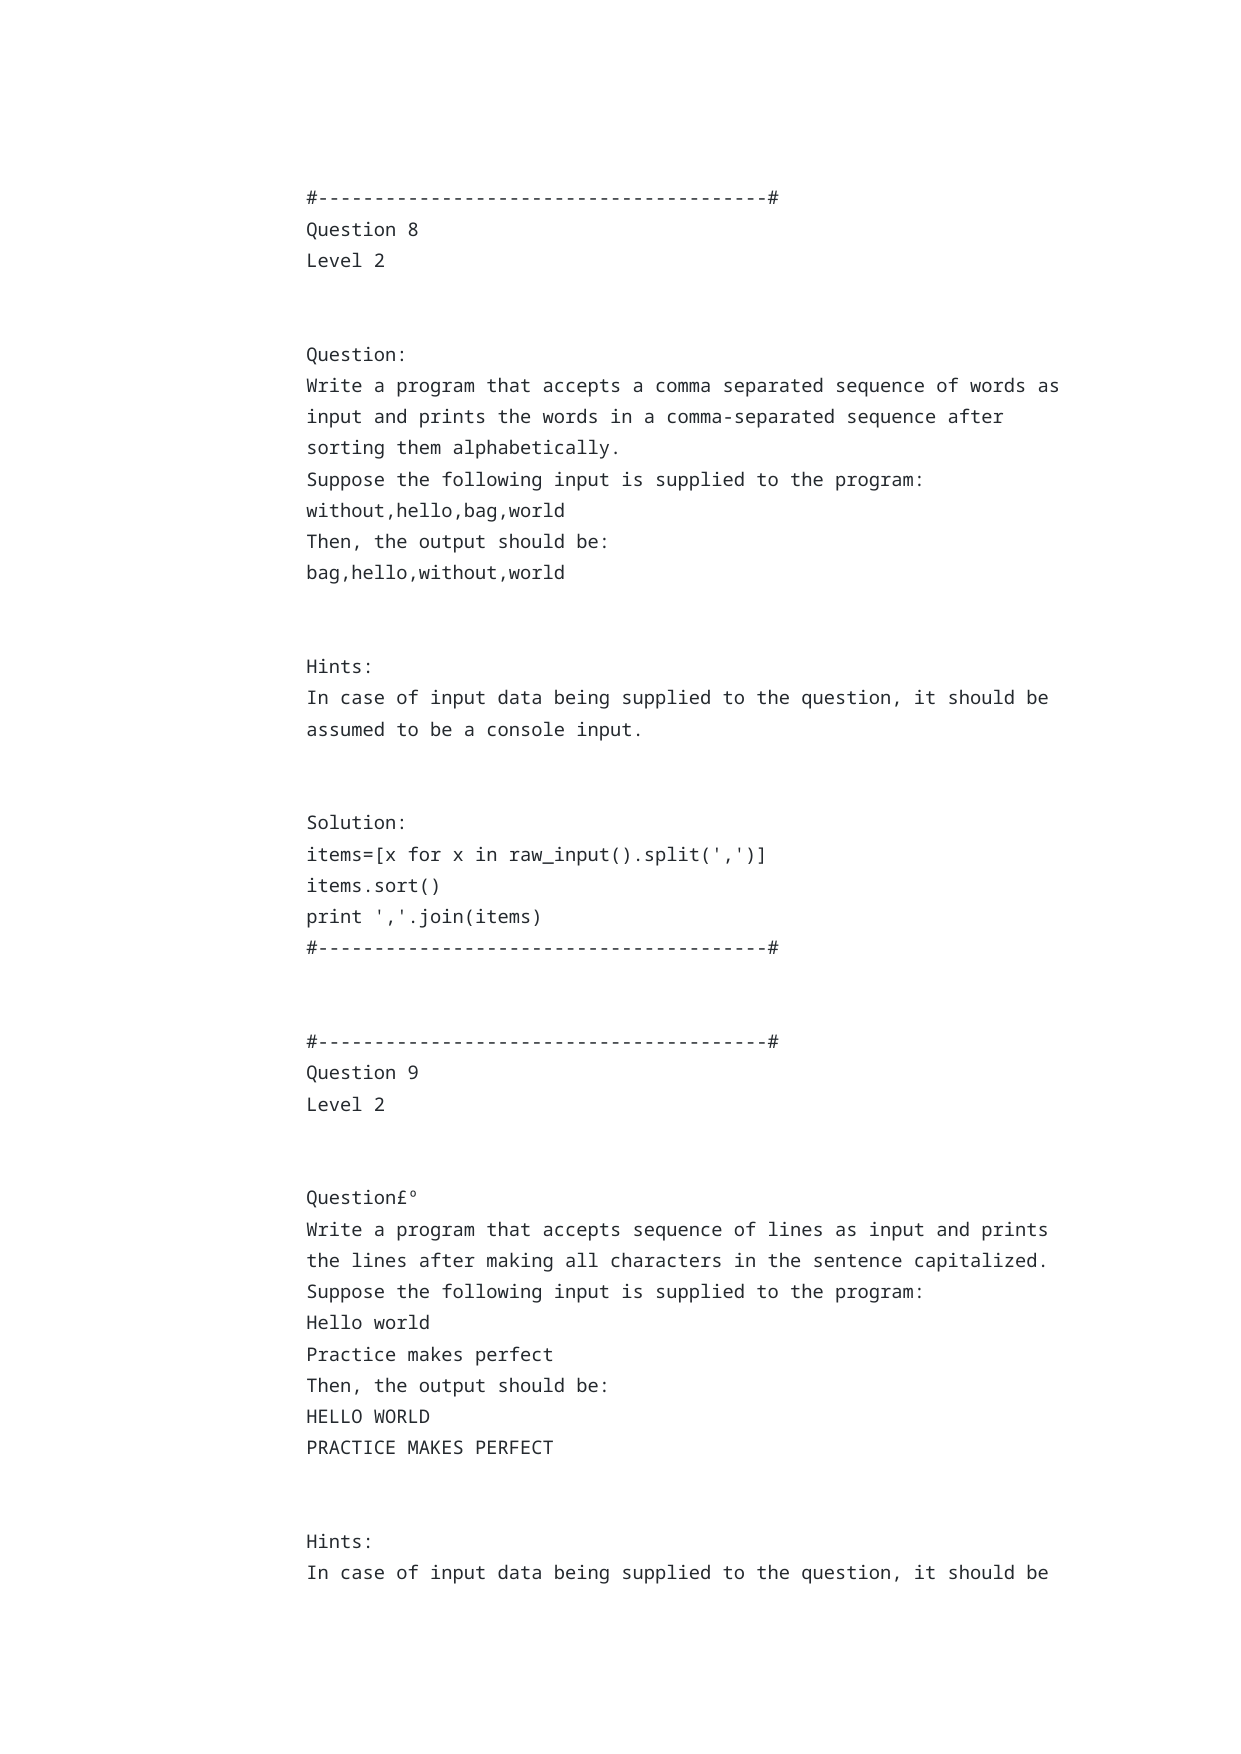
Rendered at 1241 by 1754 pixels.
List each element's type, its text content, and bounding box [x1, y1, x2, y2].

table_cell [146, 866, 291, 898]
table_cell Question: [291, 335, 1091, 366]
table_cell [146, 741, 291, 804]
table_cell Write a program that accepts a comma separated sequence of words as input and prints the words in a comma-separated sequence after sorting them alphabetically. [291, 366, 1091, 460]
table_cell [146, 1210, 291, 1273]
table_cell [146, 1366, 291, 1398]
table_cell [146, 554, 291, 585]
table_cell [146, 1460, 291, 1523]
table_cell Suppose the following input is supplied to the program: [291, 460, 1091, 491]
table_cell [146, 1398, 291, 1429]
table_cell Hints: [291, 648, 1091, 679]
table_cell [146, 1335, 291, 1366]
table_cell #----------------------------------------# [291, 1023, 1091, 1054]
table_cell [146, 210, 291, 241]
table_cell bag,hello,without,world [291, 554, 1091, 585]
table_cell Suppose the following input is supplied to the program: [291, 1273, 1091, 1304]
table_cell [146, 835, 291, 866]
table_cell #----------------------------------------# [291, 929, 1091, 960]
table_cell [146, 929, 291, 960]
table_cell [146, 179, 291, 210]
table_cell [146, 679, 291, 741]
table_cell [146, 1304, 291, 1335]
table_cell [291, 741, 1091, 804]
table_cell [146, 366, 291, 460]
table_cell Then, the output should be: [291, 1366, 1091, 1398]
table_cell [146, 648, 291, 679]
table_cell items.sort() [291, 866, 1091, 898]
table_cell Hello world [291, 1304, 1091, 1335]
table_cell Write a program that accepts sequence of lines as input and prints the lines after making all characters in the sentence capitalized. [291, 1210, 1091, 1273]
table_cell Practice makes perfect [291, 1335, 1091, 1366]
table_cell Question 9 [291, 1054, 1091, 1085]
table_cell [146, 1273, 291, 1304]
table_cell [146, 1429, 291, 1460]
table_cell Then, the output should be: [291, 523, 1091, 554]
table_cell [291, 1460, 1091, 1523]
table_cell [291, 960, 1091, 1023]
table_cell [146, 960, 291, 1023]
table_cell PRACTICE MAKES PERFECT [291, 1429, 1091, 1460]
table_cell #----------------------------------------# [291, 179, 1091, 210]
table_cell [146, 148, 291, 179]
table_cell [146, 1523, 291, 1554]
table_cell [146, 1085, 291, 1116]
table_cell items=[x for x in raw_input().split(',')] [291, 835, 1091, 866]
table_cell [146, 1554, 291, 1585]
table_cell Level 2 [291, 1085, 1091, 1116]
table_cell In case of input data being supplied to the question, it should be [291, 1554, 1091, 1585]
table_cell Hints: [291, 1523, 1091, 1554]
table_cell HELLO WORLD [291, 1398, 1091, 1429]
table_cell [146, 804, 291, 835]
table_cell [291, 1116, 1091, 1179]
table_cell [146, 1179, 291, 1210]
table_cell [146, 898, 291, 929]
table_cell Solution: [291, 804, 1091, 835]
table_cell [291, 585, 1091, 648]
table_cell [146, 273, 291, 335]
table_cell Level 2 [291, 241, 1091, 273]
table_cell [146, 241, 291, 273]
table_cell [146, 1023, 291, 1054]
table_cell In case of input data being supplied to the question, it should be assumed to be a console input. [291, 679, 1091, 741]
table_cell [146, 460, 291, 491]
table_cell Question 8 [291, 210, 1091, 241]
table_cell [146, 1054, 291, 1085]
table_cell [146, 585, 291, 648]
table_cell [291, 273, 1091, 335]
table_cell [291, 148, 1091, 179]
table_cell without,hello,bag,world [291, 491, 1091, 523]
table_cell [146, 1116, 291, 1179]
table_cell [146, 491, 291, 523]
table_cell print ','.join(items) [291, 898, 1091, 929]
table_cell [146, 335, 291, 366]
table_cell [146, 523, 291, 554]
table_cell Question£º [291, 1179, 1091, 1210]
